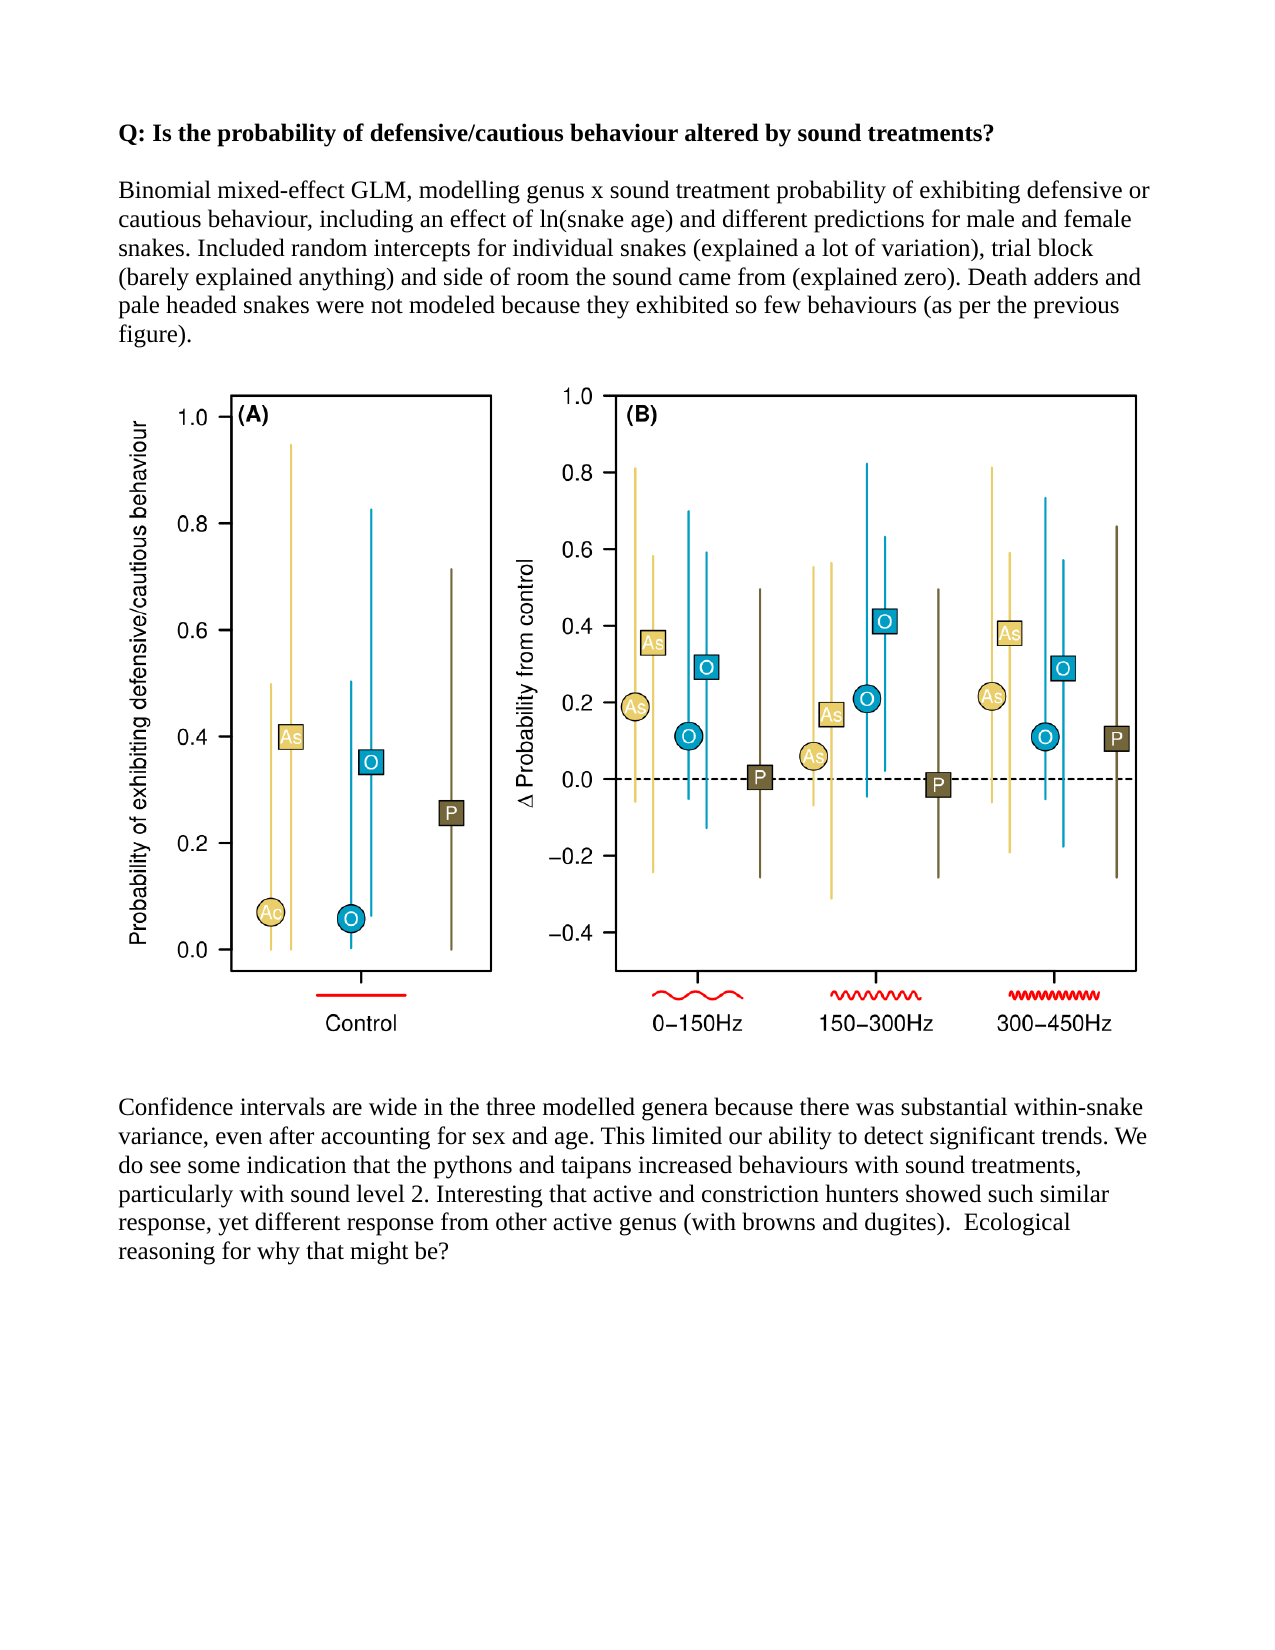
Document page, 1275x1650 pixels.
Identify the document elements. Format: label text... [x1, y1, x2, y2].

picture [106, 371, 1146, 1064]
text Binomial mixed-effect GLM, modelling genus x sound treatment probability of exhibiting defensive or cautious behaviour, including an effect of ln(snake age) and different predictions for male and female snakes. Included random intercepts for individual snakes (explained a lot of variation), trial block (barely explained anything) and side of room the sound came from (explained zero). Death adders and pale headed snakes were not modeled because they exhibited so few behaviours (as per the previous figure). [118, 176, 1157, 348]
text Confidence intervals are wide in the three modelled genera because there was substantial within-snake variance, even after accounting for sex and age. This limited our ability to detect significant trends. We do see some indication that the pythons and taipans increased behaviours with sound treatments, particularly with sound level 2. Interesting that active and constriction hunters showed such similar response, yet different response from other active genus (with browns and dugites). Ecological reasoning for why that might be? [118, 1092, 1157, 1265]
text Q: Is the probability of defensive/cautious behaviour altered by sound treatments? [118, 118, 1157, 147]
